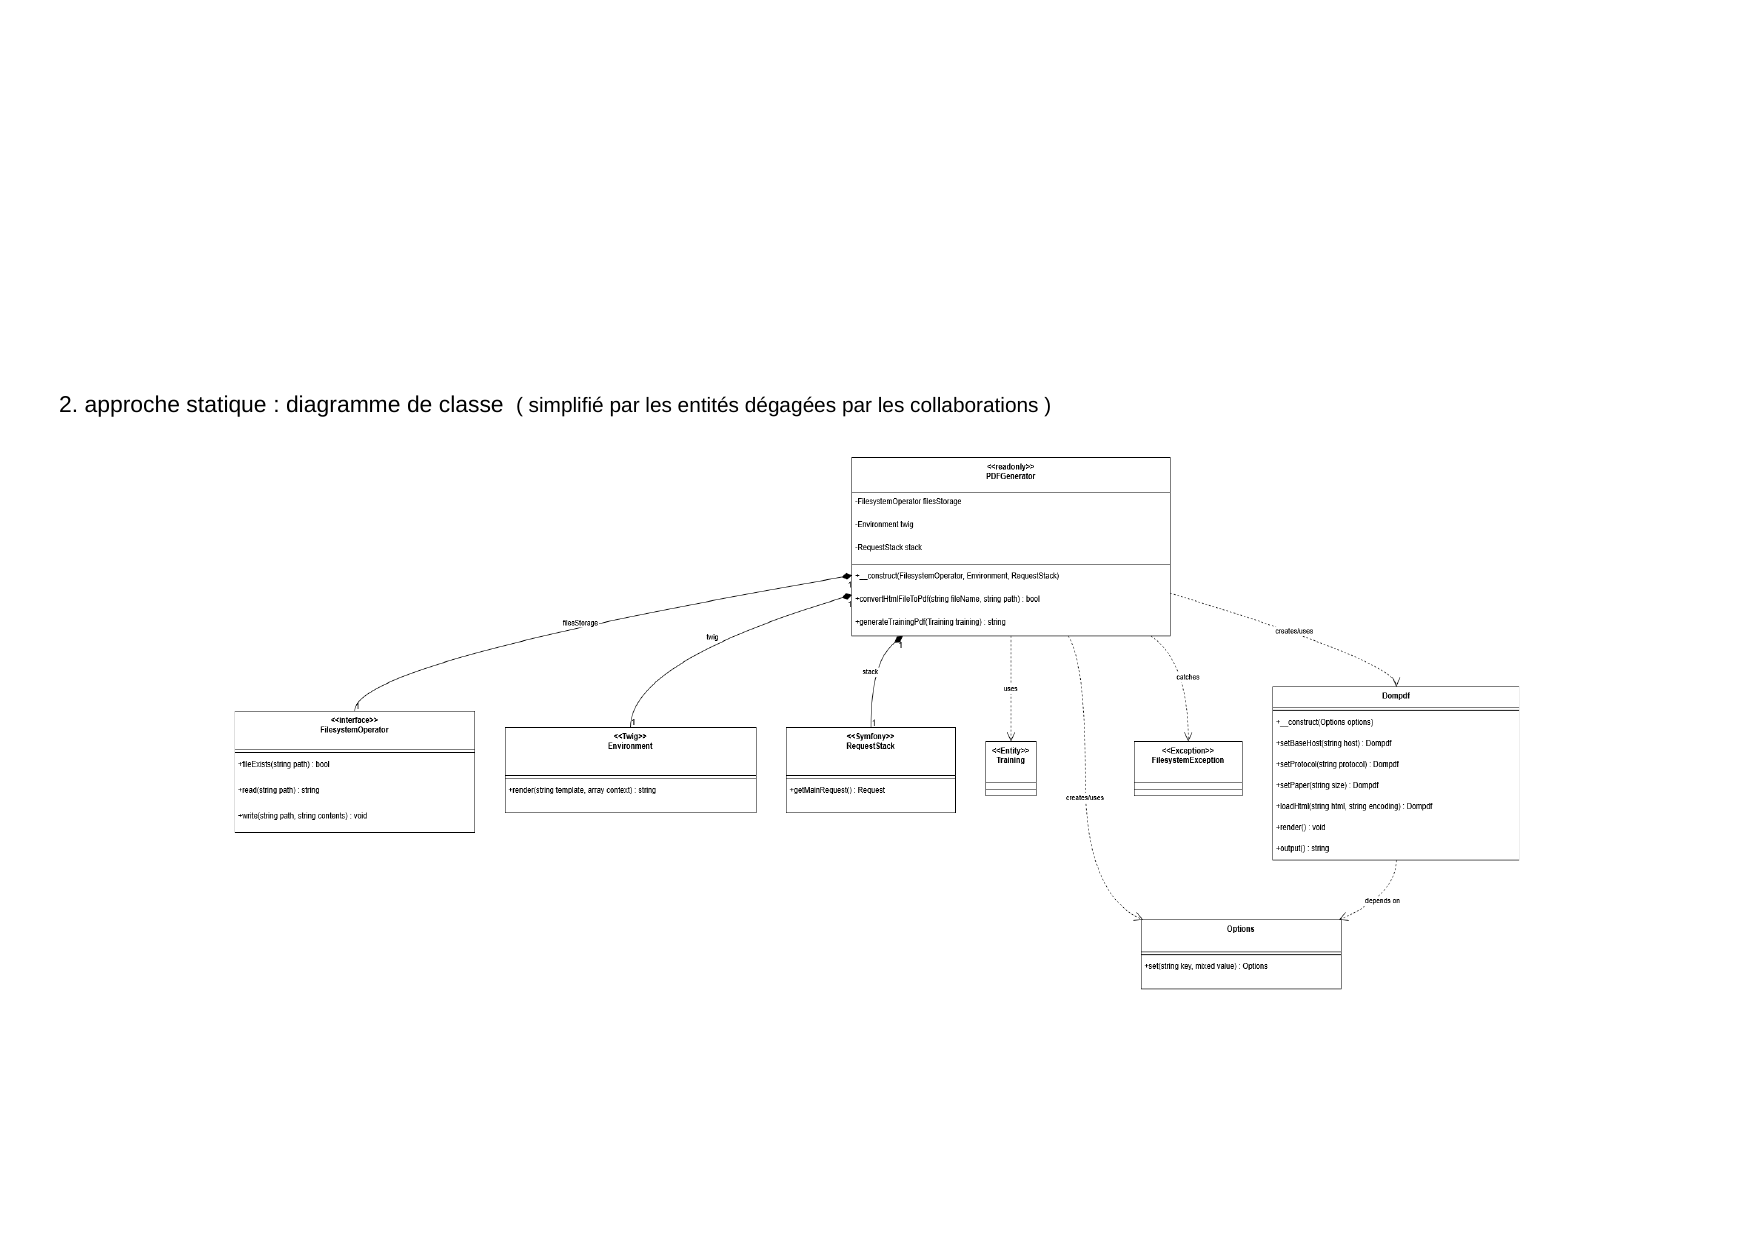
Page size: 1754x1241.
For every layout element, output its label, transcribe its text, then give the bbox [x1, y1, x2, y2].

subtitle 2. approche statique : diagramme de classe ( simplifié par les entités dégagées par les collaborations ) [59, 391, 1695, 418]
picture [234, 457, 1520, 991]
